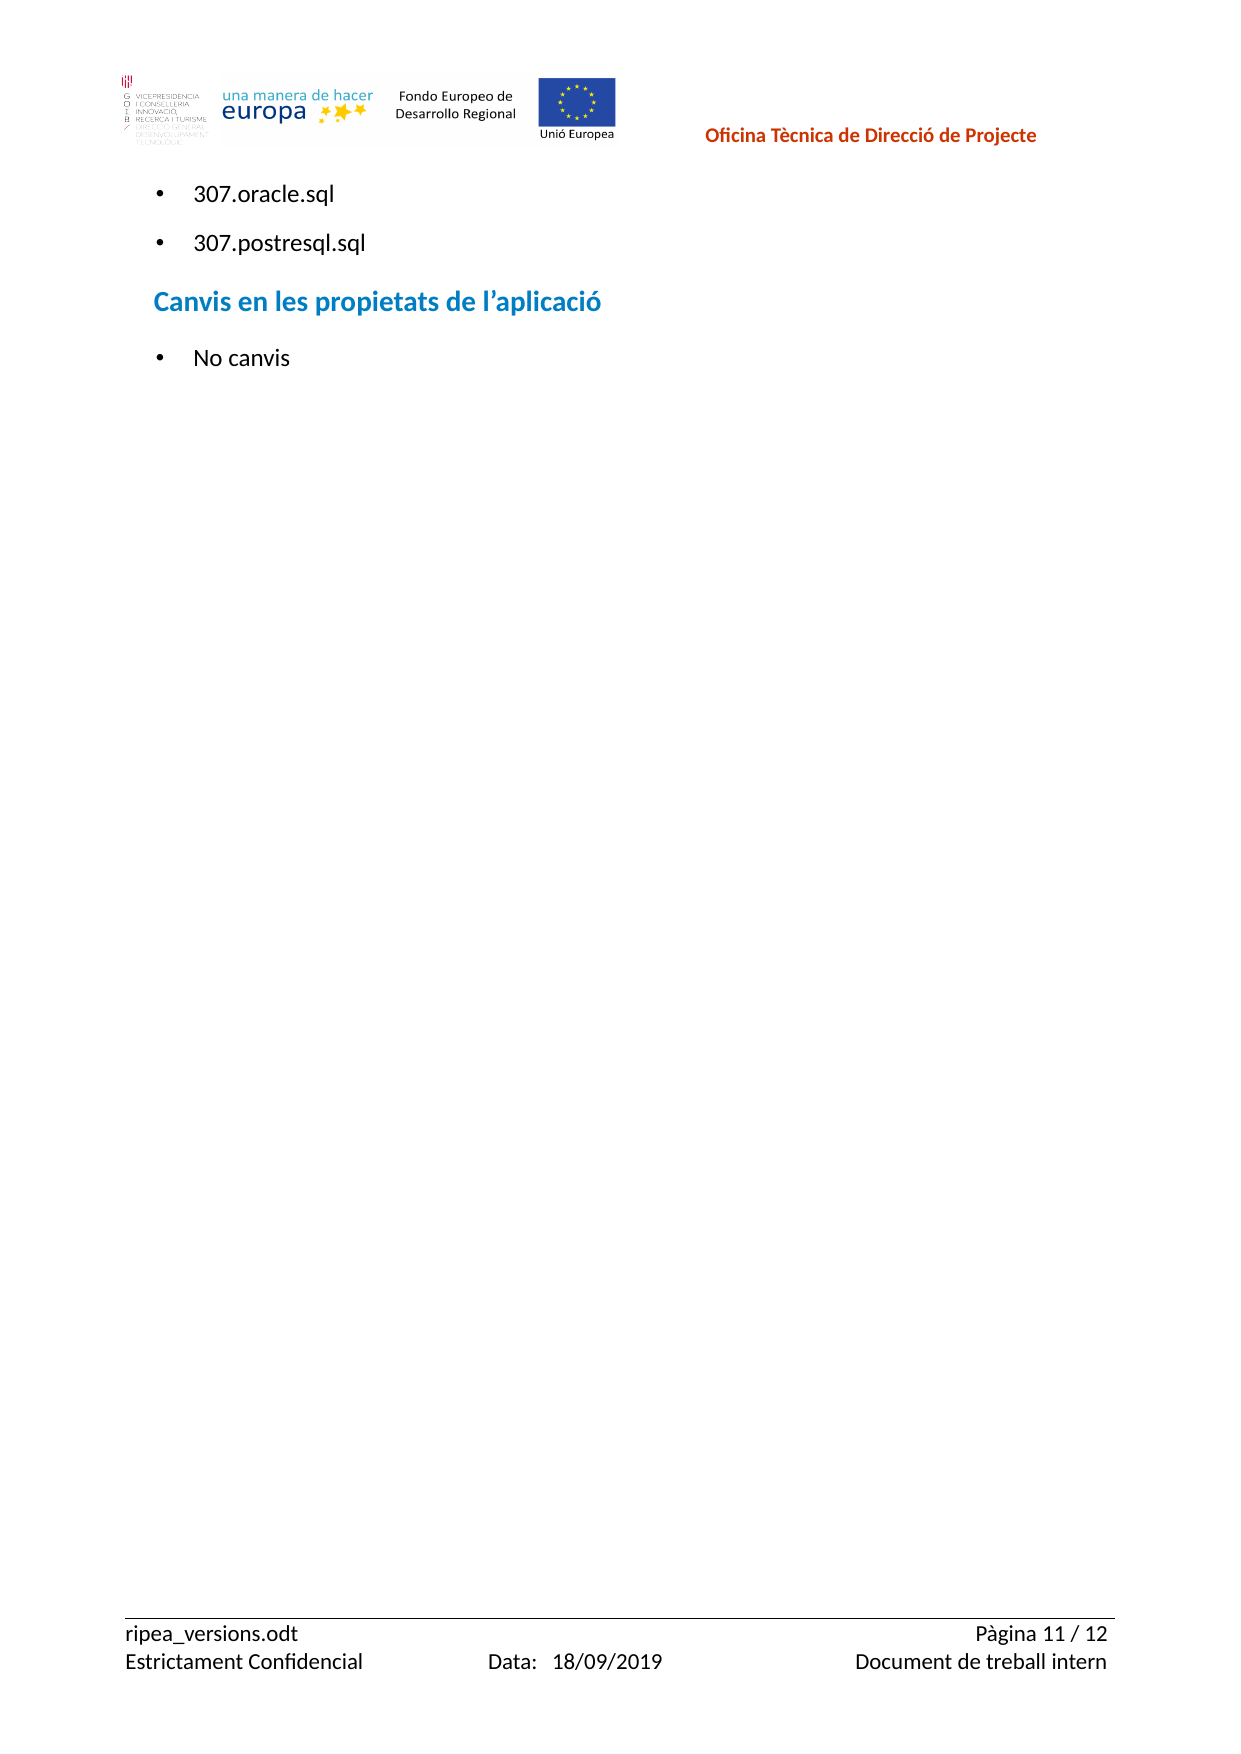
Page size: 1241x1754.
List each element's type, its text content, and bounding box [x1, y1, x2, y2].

list 307.postresql.sql [156, 227, 1122, 258]
subtitle Canvis en les propietats de l’aplicació [153, 283, 1122, 318]
picture [219, 73, 621, 147]
picture [118, 73, 213, 147]
list No canvis [156, 342, 1122, 373]
list 307.oracle.sql [156, 178, 1122, 208]
